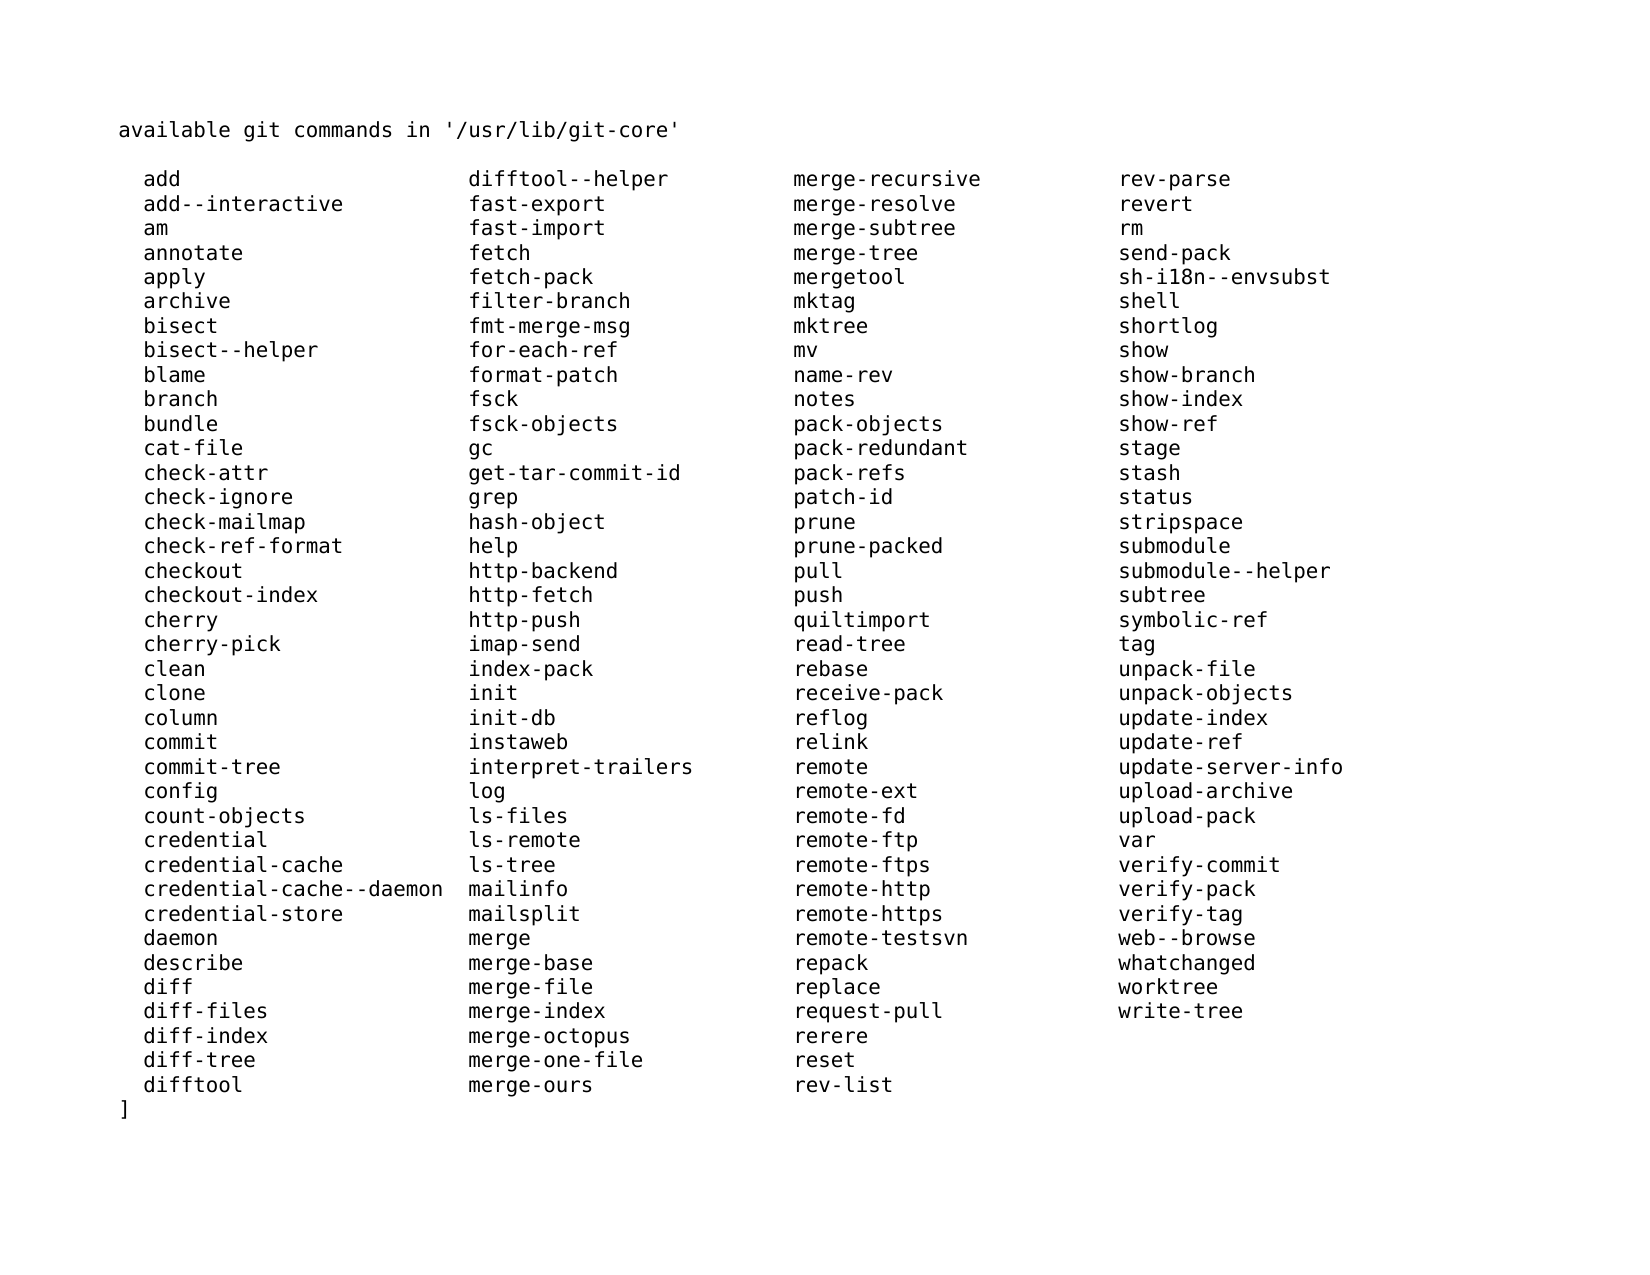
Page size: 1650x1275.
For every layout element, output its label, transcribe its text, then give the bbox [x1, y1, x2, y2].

text credential ls-remote remote-ftp var [118, 828, 1532, 852]
text ] [118, 1097, 1532, 1122]
text credential-store mailsplit remote-https verify-tag [118, 901, 1532, 926]
text available git commands in '/usr/lib/git-core' [118, 118, 1532, 143]
text bisect fmt-merge-msg mktree shortlog [118, 314, 1532, 338]
text cat-file gc pack-redundant stage [118, 436, 1532, 461]
text check-ignore grep patch-id status [118, 485, 1532, 510]
text bisect--helper for-each-ref mv show [118, 338, 1532, 363]
text add--interactive fast-export merge-resolve revert [118, 192, 1532, 216]
text commit instaweb relink update-ref [118, 730, 1532, 754]
text check-mailmap hash-object prune stripspace [118, 510, 1532, 534]
text config log remote-ext upload-archive [118, 779, 1532, 803]
text count-objects ls-files remote-fd upload-pack [118, 803, 1532, 828]
text diff-files merge-index request-pull write-tree [118, 999, 1532, 1024]
text annotate fetch merge-tree send-pack [118, 241, 1532, 265]
text cherry http-push quiltimport symbolic-ref [118, 608, 1532, 632]
text checkout http-backend pull submodule--helper [118, 559, 1532, 583]
text cherry-pick imap-send read-tree tag [118, 632, 1532, 657]
text archive filter-branch mktag shell [118, 289, 1532, 314]
text diff-tree merge-one-file reset [118, 1048, 1532, 1073]
text check-attr get-tar-commit-id pack-refs stash [118, 461, 1532, 485]
text commit-tree interpret-trailers remote update-server-info [118, 754, 1532, 779]
text add difftool--helper merge-recursive rev-parse [118, 167, 1532, 192]
text daemon merge remote-testsvn web--browse [118, 926, 1532, 950]
text clean index-pack rebase unpack-file [118, 657, 1532, 681]
text difftool merge-ours rev-list [118, 1073, 1532, 1097]
text credential-cache--daemon mailinfo remote-http verify-pack [118, 877, 1532, 901]
text diff merge-file replace worktree [118, 975, 1532, 999]
text am fast-import merge-subtree rm [118, 216, 1532, 241]
text column init-db reflog update-index [118, 706, 1532, 730]
text blame format-patch name-rev show-branch [118, 363, 1532, 387]
text describe merge-base repack whatchanged [118, 950, 1532, 975]
text branch fsck notes show-index [118, 387, 1532, 412]
text apply fetch-pack mergetool sh-i18n--envsubst [118, 265, 1532, 289]
text clone init receive-pack unpack-objects [118, 681, 1532, 706]
text credential-cache ls-tree remote-ftps verify-commit [118, 852, 1532, 877]
text check-ref-format help prune-packed submodule [118, 534, 1532, 559]
text checkout-index http-fetch push subtree [118, 583, 1532, 608]
text diff-index merge-octopus rerere [118, 1024, 1532, 1048]
text bundle fsck-objects pack-objects show-ref [118, 412, 1532, 436]
